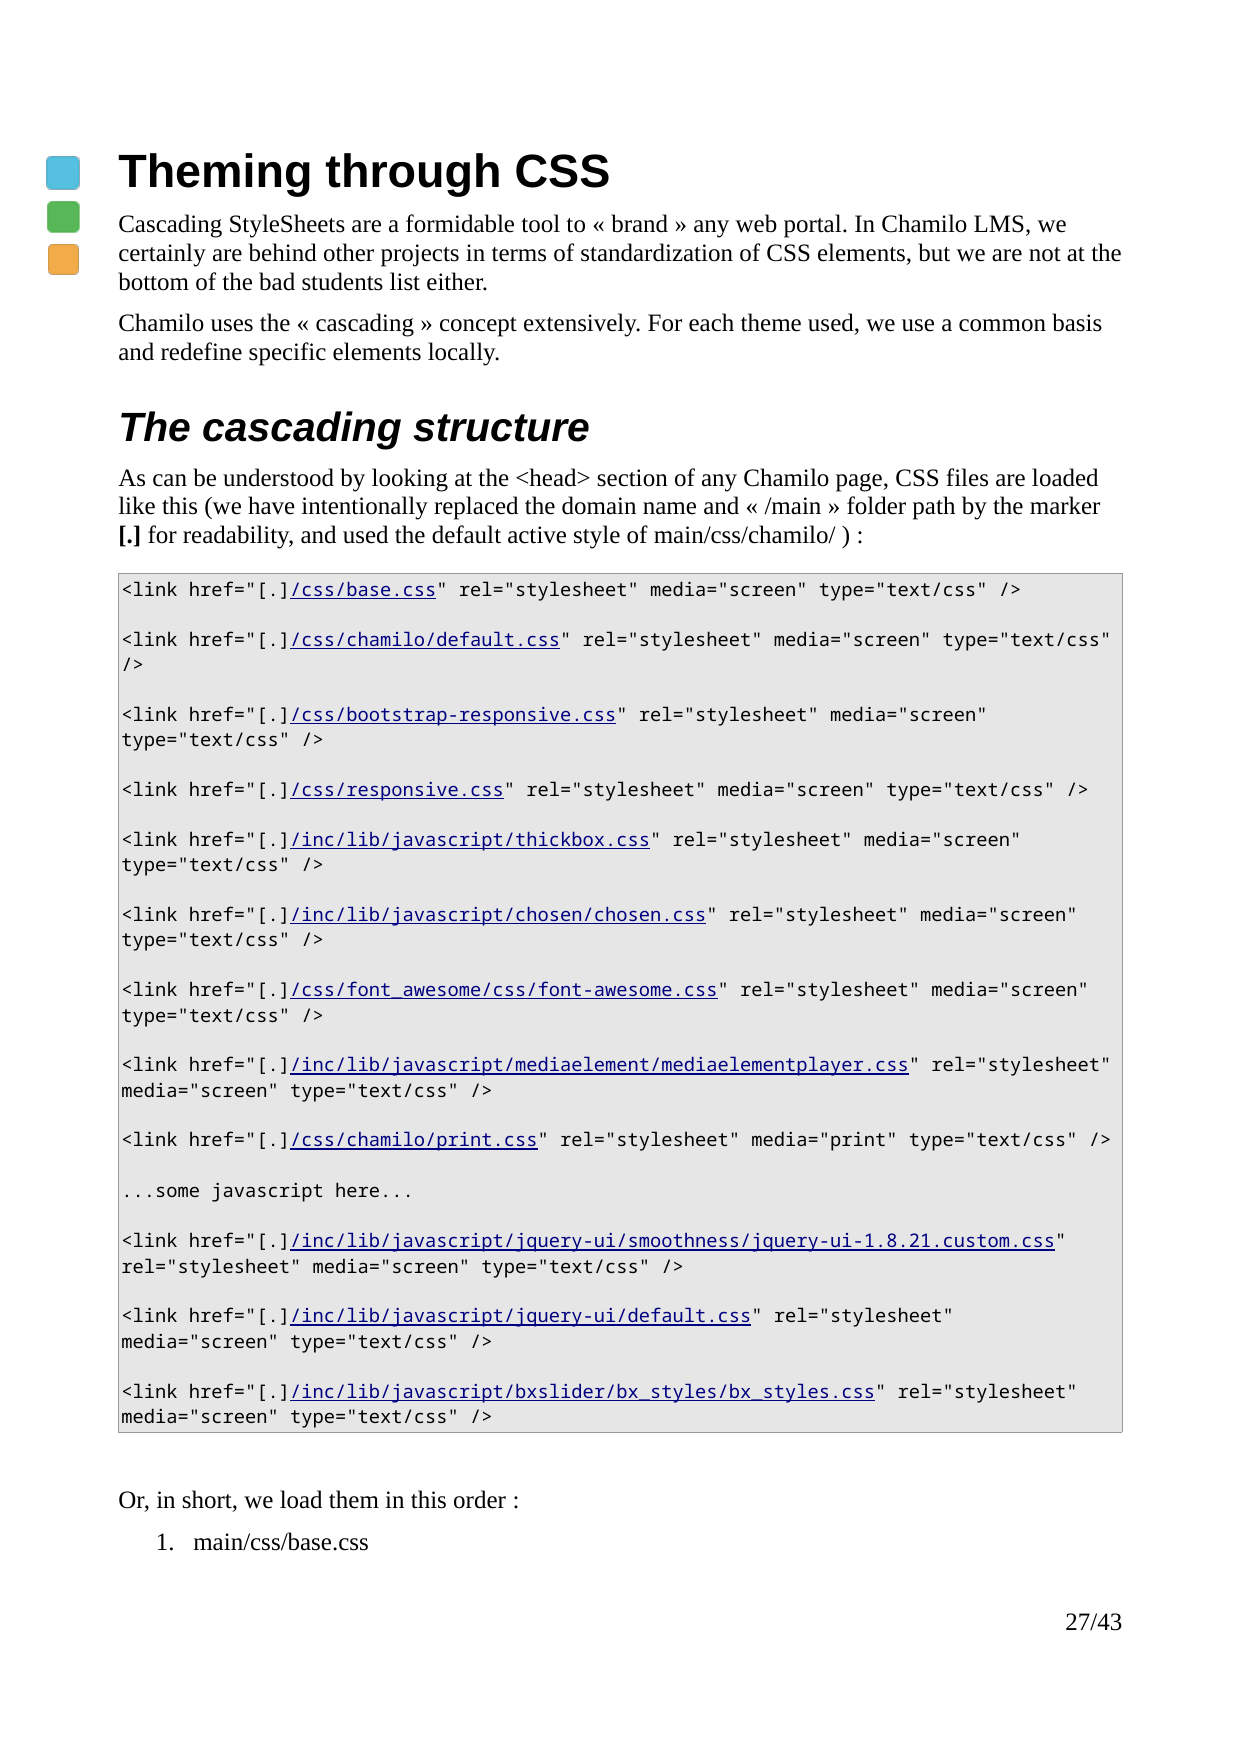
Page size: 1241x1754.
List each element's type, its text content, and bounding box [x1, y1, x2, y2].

text <link href="[.]/css/bootstrap-responsive.css" rel="stylesheet" media="screen" type="text/css" /> [119, 698, 1122, 752]
text <link href="[.]/inc/lib/javascript/chosen/chosen.css" rel="stylesheet" media="screen" type="text/css" /> [119, 898, 1122, 952]
text Cascading StyleSheets are a formidable tool to « brand » any web portal. In Chamilo LMS, we certainly are behind other projects in terms of standardization of CSS elements, but we are not at the bottom of the bad students list either. [118, 209, 1122, 296]
subtitle Theming through CSS [118, 143, 1122, 197]
text Or, in short, we load them in this order : [118, 1486, 1122, 1514]
list main/css/base.css [156, 1527, 1122, 1556]
text <link href="[.]/css/base.css" rel="stylesheet" media="screen" type="text/css" /> [119, 574, 1122, 602]
text <link href="[.]/css/chamilo/print.css" rel="stylesheet" media="print" type="text/css" /> ...some javascript here... [119, 1124, 1122, 1203]
text <link href="[.]/css/responsive.css" rel="stylesheet" media="screen" type="text/css" /> [119, 773, 1122, 802]
text <link href="[.]/inc/lib/javascript/jquery-ui/smoothness/jquery-ui-1.8.21.custom.css" rel="stylesheet" media="screen" type="text/css" /> [119, 1224, 1122, 1278]
text <link href="[.]/inc/lib/javascript/thickbox.css" rel="stylesheet" media="screen" type="text/css" /> [119, 823, 1122, 877]
picture [45, 156, 81, 191]
picture [47, 243, 80, 276]
text As can be understood by looking at the <head> section of any Chamilo page, CSS files are loaded like this (we have intentionally replaced the domain name and « /main » folder path by the marker [.] for readability, and used the default active style of main/css/chamilo/ ) : [118, 463, 1122, 549]
text Chamilo uses the « cascading » concept extensively. For each theme used, we use a common basis and redefine specific elements locally. [118, 308, 1122, 366]
text <link href="[.]/inc/lib/javascript/jquery-ui/default.css" rel="stylesheet" media="screen" type="text/css" /> [119, 1300, 1122, 1354]
text <link href="[.]/inc/lib/javascript/bxslider/bx_styles/bx_styles.css" rel="stylesheet" media="screen" type="text/css" /> [119, 1375, 1122, 1432]
text <link href="[.]/inc/lib/javascript/mediaelement/mediaelementplayer.css" rel="stylesheet" media="screen" type="text/css" /> [119, 1048, 1122, 1103]
picture [46, 200, 80, 234]
text <link href="[.]/css/font_awesome/css/font-awesome.css" rel="stylesheet" media="screen" type="text/css" /> [119, 973, 1122, 1027]
subtitle The cascading structure [118, 403, 1122, 450]
text <link href="[.]/css/chamilo/default.css" rel="stylesheet" media="screen" type="text/css" /> [119, 623, 1122, 677]
